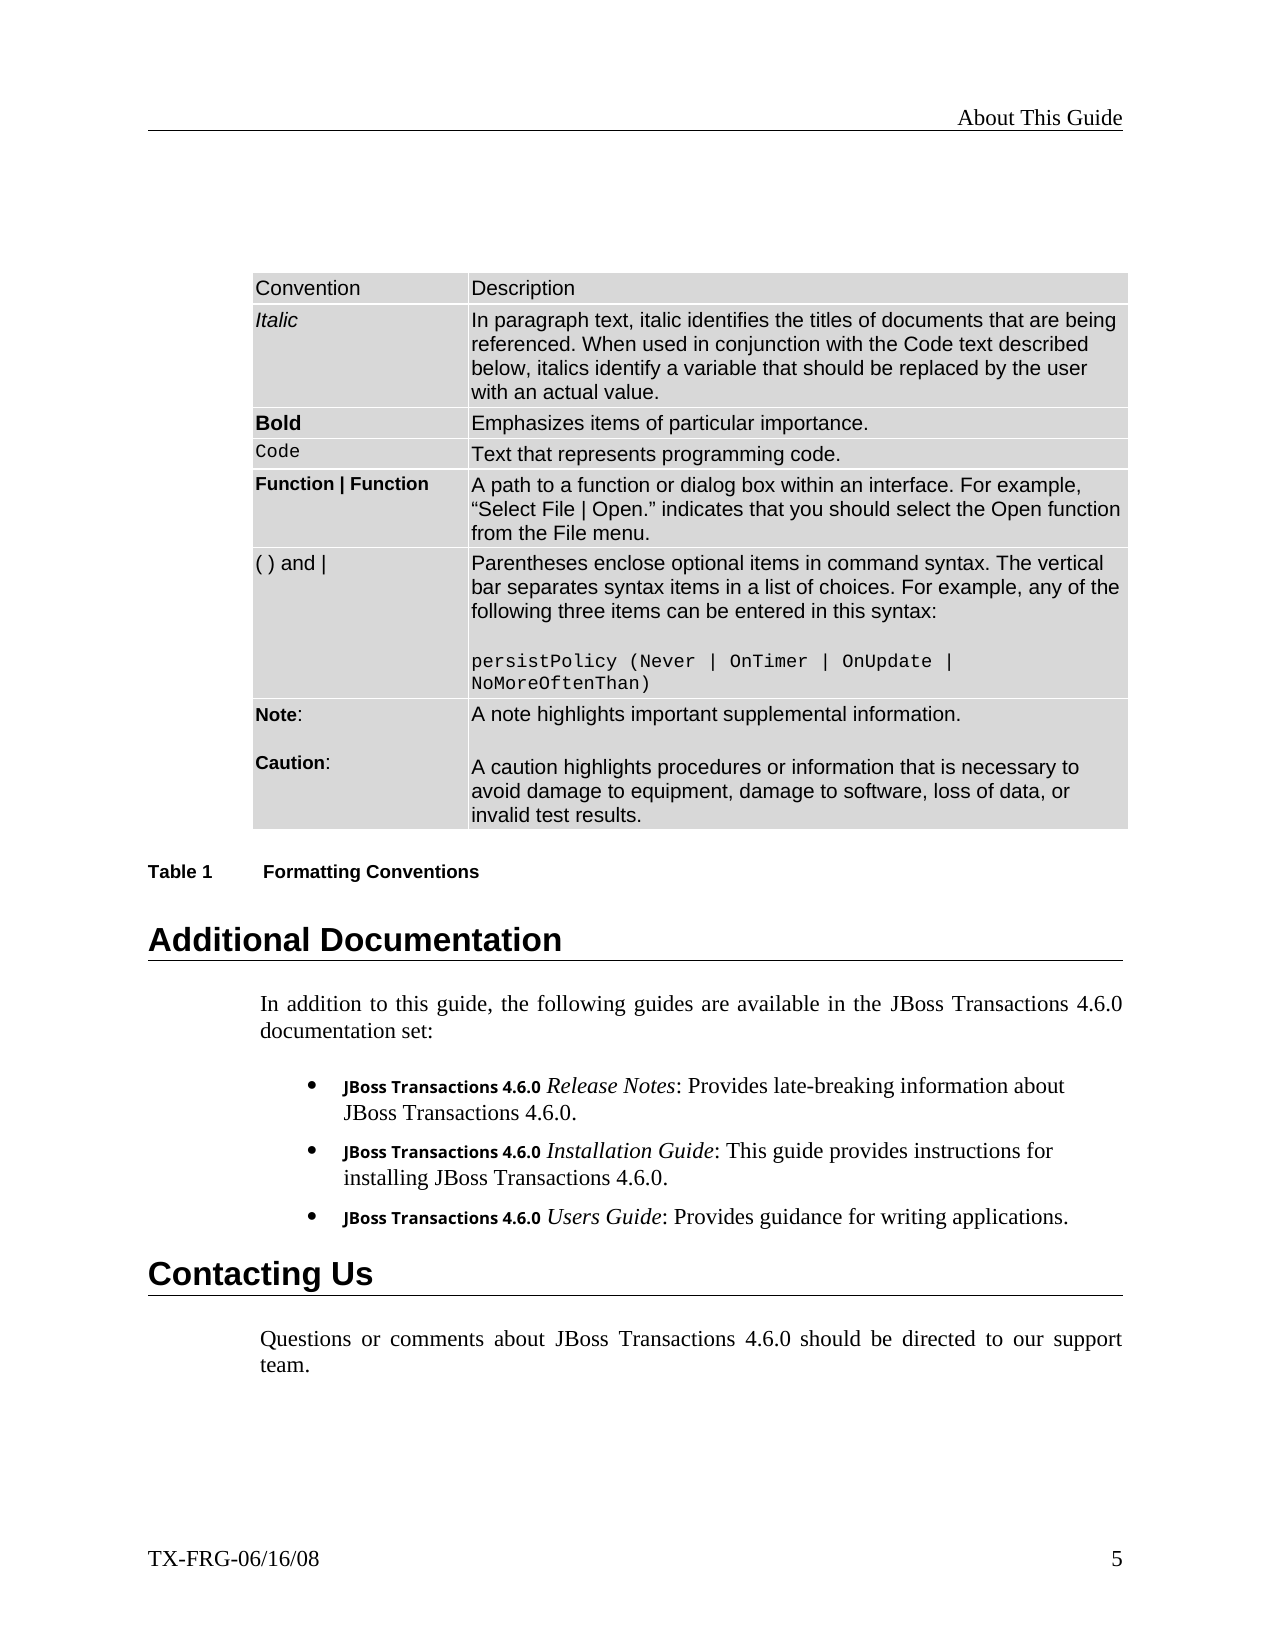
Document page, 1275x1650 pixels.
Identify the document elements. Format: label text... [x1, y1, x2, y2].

table_header Description [469, 273, 1128, 303]
table_cell A path to a function or dialog box within an interface. For example, “Select File | Open.” indicates that you should select the Open function from the File menu. [469, 470, 1128, 547]
table_cell Note: Caution: [253, 699, 468, 829]
table_cell Emphasizes items of particular importance. [469, 408, 1128, 438]
table_cell Function | Function [253, 470, 468, 547]
table_header Convention [253, 273, 468, 303]
table_cell ( ) and | [253, 548, 468, 698]
table_cell Parentheses enclose optional items in command syntax. The vertical bar separates syntax items in a list of choices. For example, any of the following three items can be entered in this syntax: persistPolicy (Never | OnTimer | OnUpdate | NoMoreOftenThan) [469, 548, 1128, 698]
table_cell Text that represents programming code. [469, 439, 1128, 468]
subtitle Additional Documentation [148, 920, 1123, 960]
table_cell A note highlights important supplemental information. A caution highlights procedures or information that is necessary to avoid damage to equipment, damage to software, loss of data, or invalid test results. [469, 699, 1128, 829]
table_cell Bold [253, 408, 468, 438]
text In addition to this guide, the following guides are available in the JBoss Transactions 4.6.0 documentation set: [260, 991, 1123, 1043]
list JBoss Transactions 4.6.0 Release Notes: Provides late-breaking information about JBoss Transactions 4.6.0. [308, 1072, 1123, 1125]
text Table 1 Formatting Conventions [148, 861, 1123, 882]
list JBoss Transactions 4.6.0 Installation Guide: This guide provides instructions for installing JBoss Transactions 4.6.0. [308, 1138, 1123, 1190]
table_cell Italic [253, 305, 468, 407]
text Questions or comments about JBoss Transactions 4.6.0 should be directed to our support team. [260, 1325, 1123, 1378]
table_cell In paragraph text, italic identifies the titles of documents that are being referenced. When used in conjunction with the Code text described below, italics identify a variable that should be replaced by the user with an actual value. [469, 305, 1128, 407]
table_cell Code [253, 439, 468, 468]
list JBoss Transactions 4.6.0 Users Guide: Provides guidance for writing applications. [308, 1203, 1123, 1229]
subtitle Contacting Us [148, 1254, 1123, 1295]
